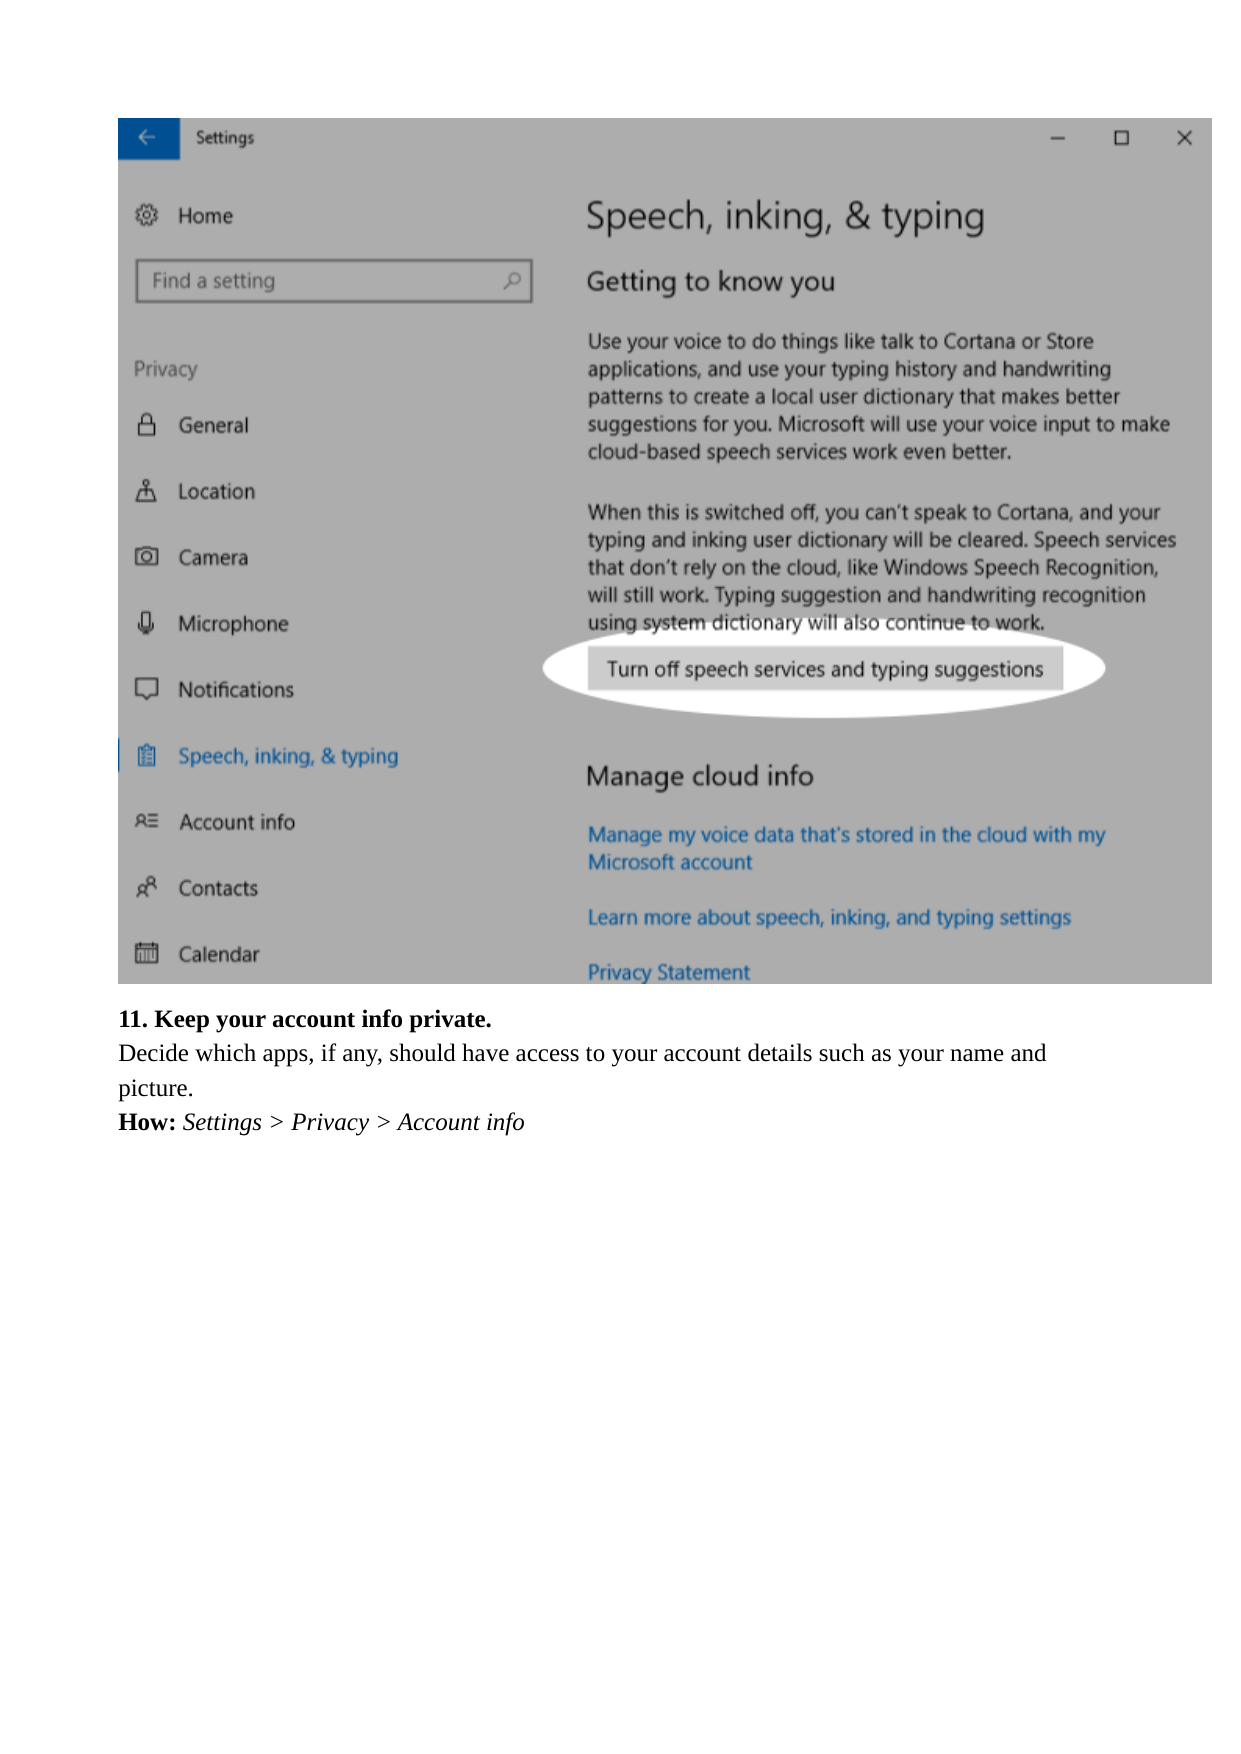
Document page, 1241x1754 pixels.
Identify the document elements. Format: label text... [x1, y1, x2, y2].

picture [118, 118, 1212, 984]
text 11. Keep your account info private. Decide which apps, if any, should have access to your account details such as your name and picture. How: Settings > Privacy > Account info [118, 1004, 1122, 1136]
